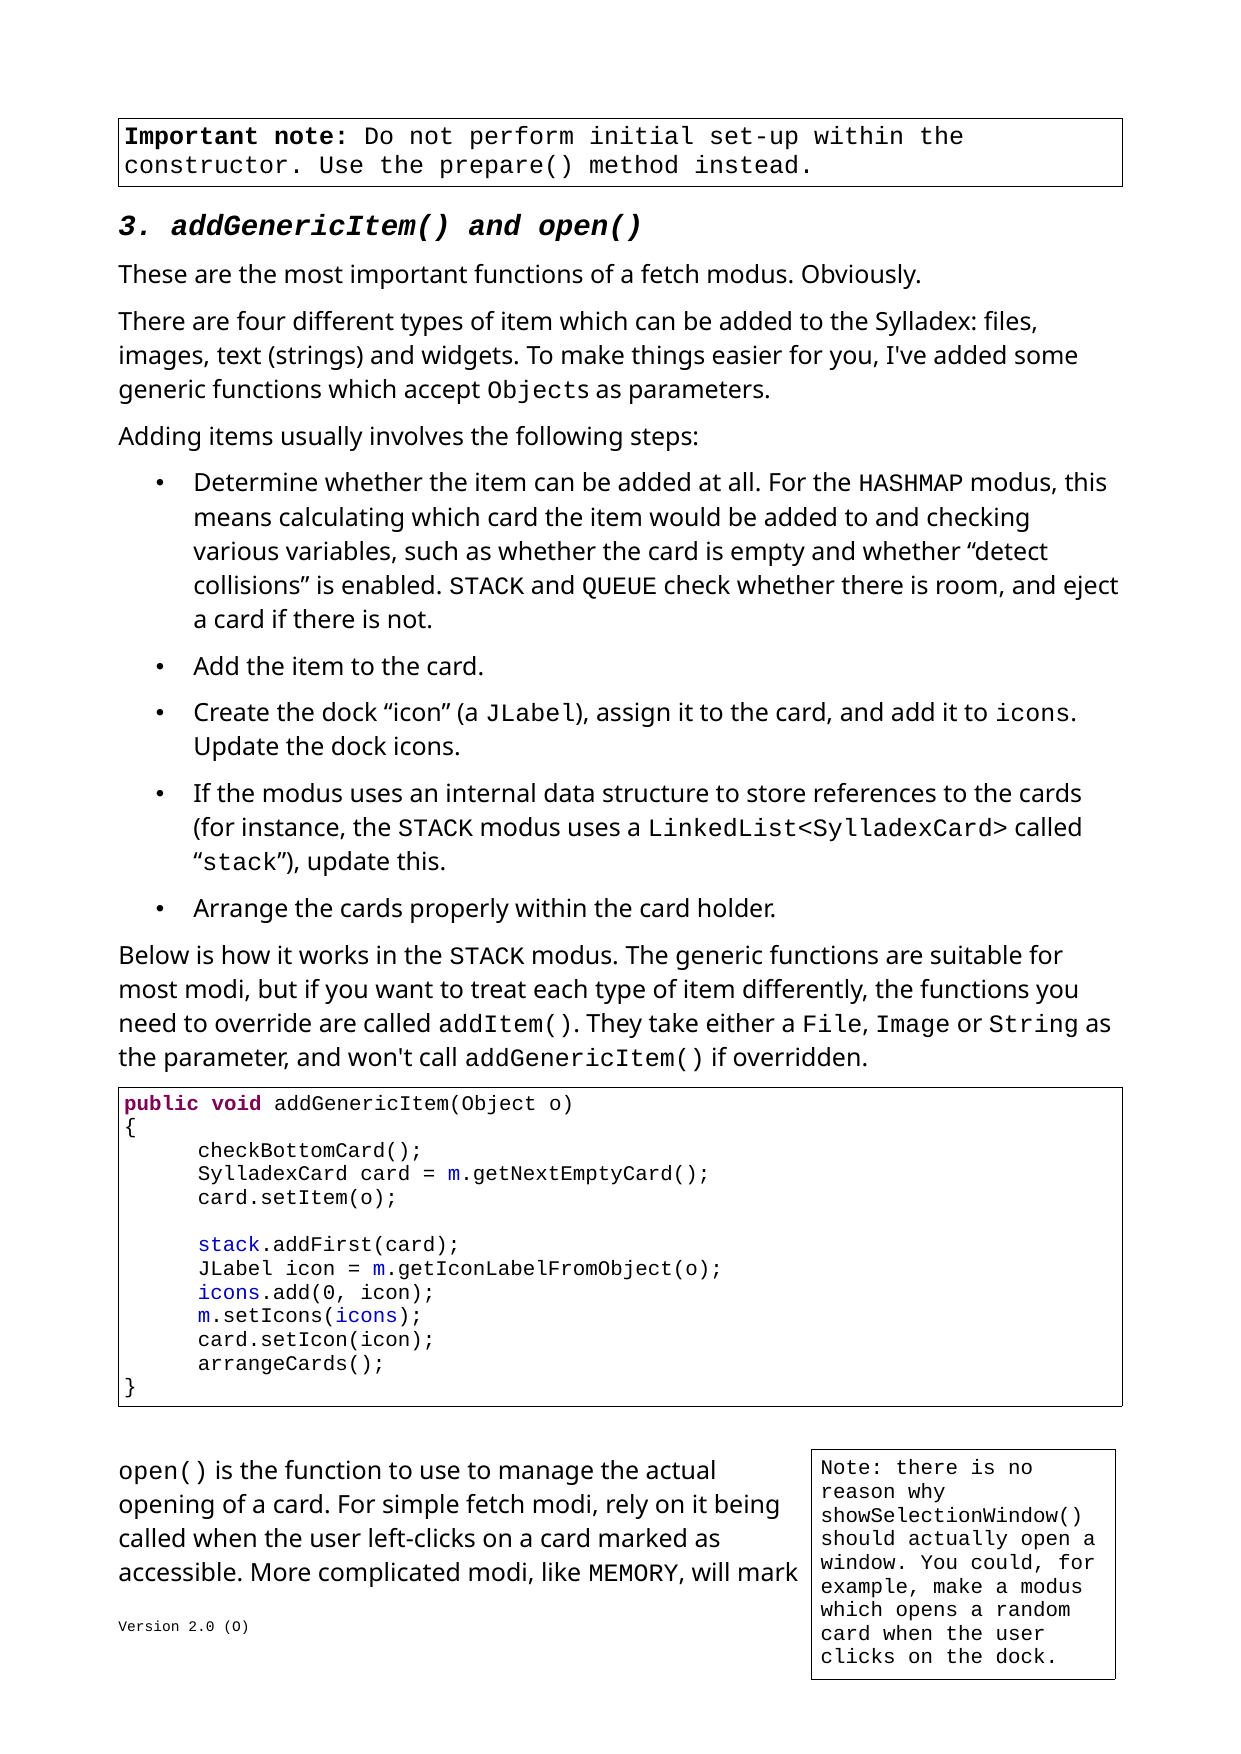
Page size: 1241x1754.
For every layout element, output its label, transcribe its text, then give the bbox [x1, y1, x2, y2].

list Determine whether the item can be added at all. For the HASHMAP modus, this means calculating which card the item would be added to and checking various variables, such as whether the card is empty and whether “detect collisions” is enabled. STACK and QUEUE check whether there is room, and eject a card if there is not. [156, 465, 1122, 636]
text Below is how it works in the STACK modus. The generic functions are suitable for most modi, but if you want to treat each type of item differently, the functions you need to override are called addItem(). They take either a File, Image or String as the parameter, and won't call addGenericItem() if overridden. [118, 937, 1122, 1074]
text open() is the function to use to manage the actual opening of a card. For simple fetch modi, rely on it being called when the user left-clicks on a card marked as accessible. More complicated modi, like MEMORY, will mark [118, 1452, 811, 1589]
list Add the item to the card. [156, 648, 1122, 682]
list Create the dock “icon” (a JLabel), assign it to the card, and add it to icons. Update the dock icons. [156, 695, 1122, 763]
text Adding items usually involves the following steps: [118, 418, 1122, 452]
text Note: there is no reason why showSelectionWindow() should actually open a window. You could, for example, make a modus which opens a random card when the user clicks on the dock. [820, 1457, 1106, 1670]
subtitle 3. addGenericItem() and open() [118, 211, 1122, 244]
table_header public void addGenericItem(Object o) { checkBottomCard(); SylladexCard card = m.getNextEmptyCard(); card.setItem(o); stack.addFirst(card); JLabel icon = m.getIconLabelFromObject(o); icons.add(0, icon); m.setIcons(icons); card.setIcon(icon); arrangeCards(); } [119, 1088, 1122, 1406]
text There are four different types of item which can be added to the Sylladex: files, images, text (strings) and widgets. To make things easier for you, I've added some generic functions which accept Objects as parameters. [118, 303, 1122, 406]
list If the modus uses an internal data structure to store references to the cards (for instance, the STACK modus uses a LinkedList<SylladexCard> called “stack”), update this. [156, 776, 1122, 878]
list Arrange the cards properly within the card holder. [156, 891, 1122, 925]
table_header Important note: Do not perform initial set-up within the constructor. Use the prepare() method instead. [119, 119, 1122, 186]
text These are the most important functions of a fetch modus. Obviously. [118, 257, 1122, 291]
text [812, 1450, 1115, 1679]
